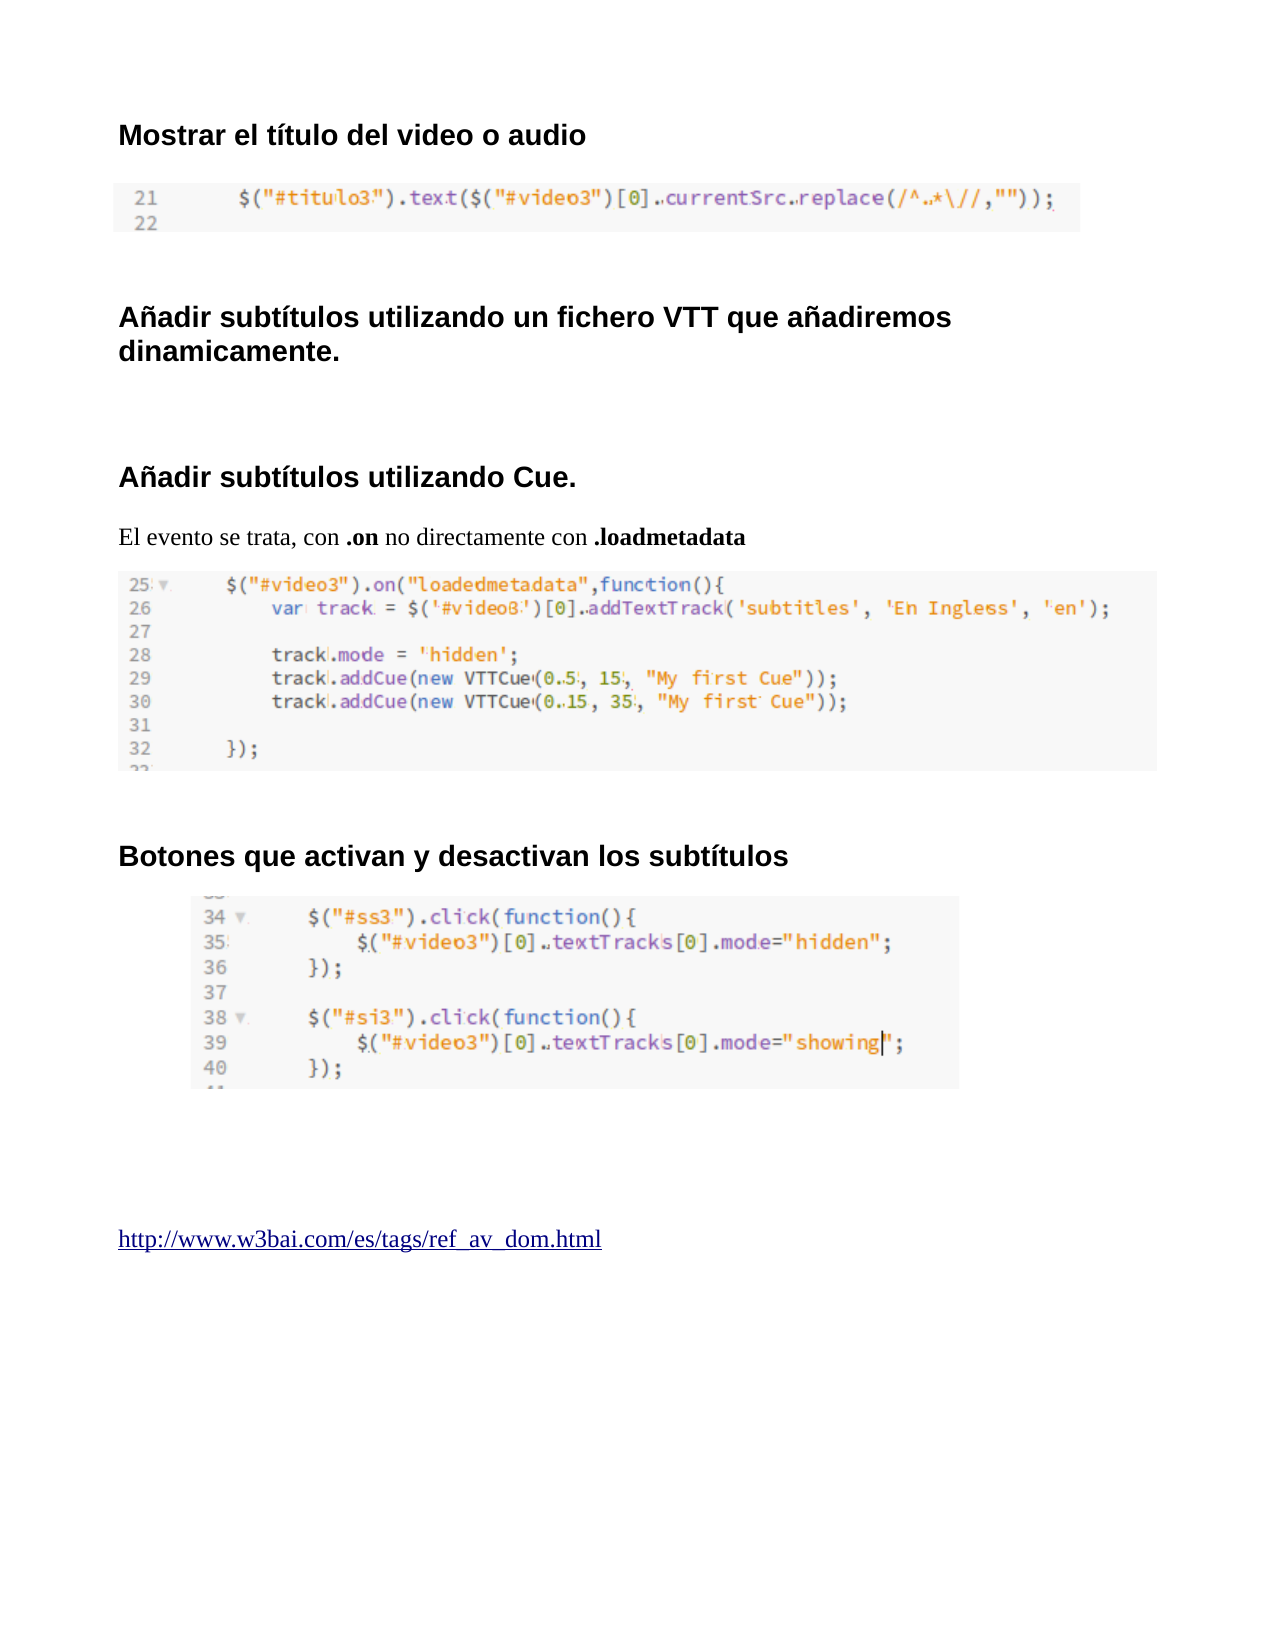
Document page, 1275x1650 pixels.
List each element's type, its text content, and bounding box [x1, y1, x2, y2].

subtitle Botones que activan y desactivan los subtítulos [118, 839, 1157, 873]
text http://www.w3bai.com/es/tags/ref_av_dom.html [118, 1224, 1157, 1252]
picture [118, 571, 1157, 771]
picture [113, 183, 1081, 232]
picture [190, 896, 960, 1089]
subtitle Añadir subtítulos utilizando Cue. [118, 460, 1157, 493]
subtitle Mostrar el título del video o audio [118, 118, 1157, 152]
text El evento se trata, con .on no directamente con .loadmetadata [118, 522, 1157, 551]
subtitle Añadir subtítulos utilizando un fichero VTT que añadiremos dinamicamente. [118, 300, 1157, 367]
